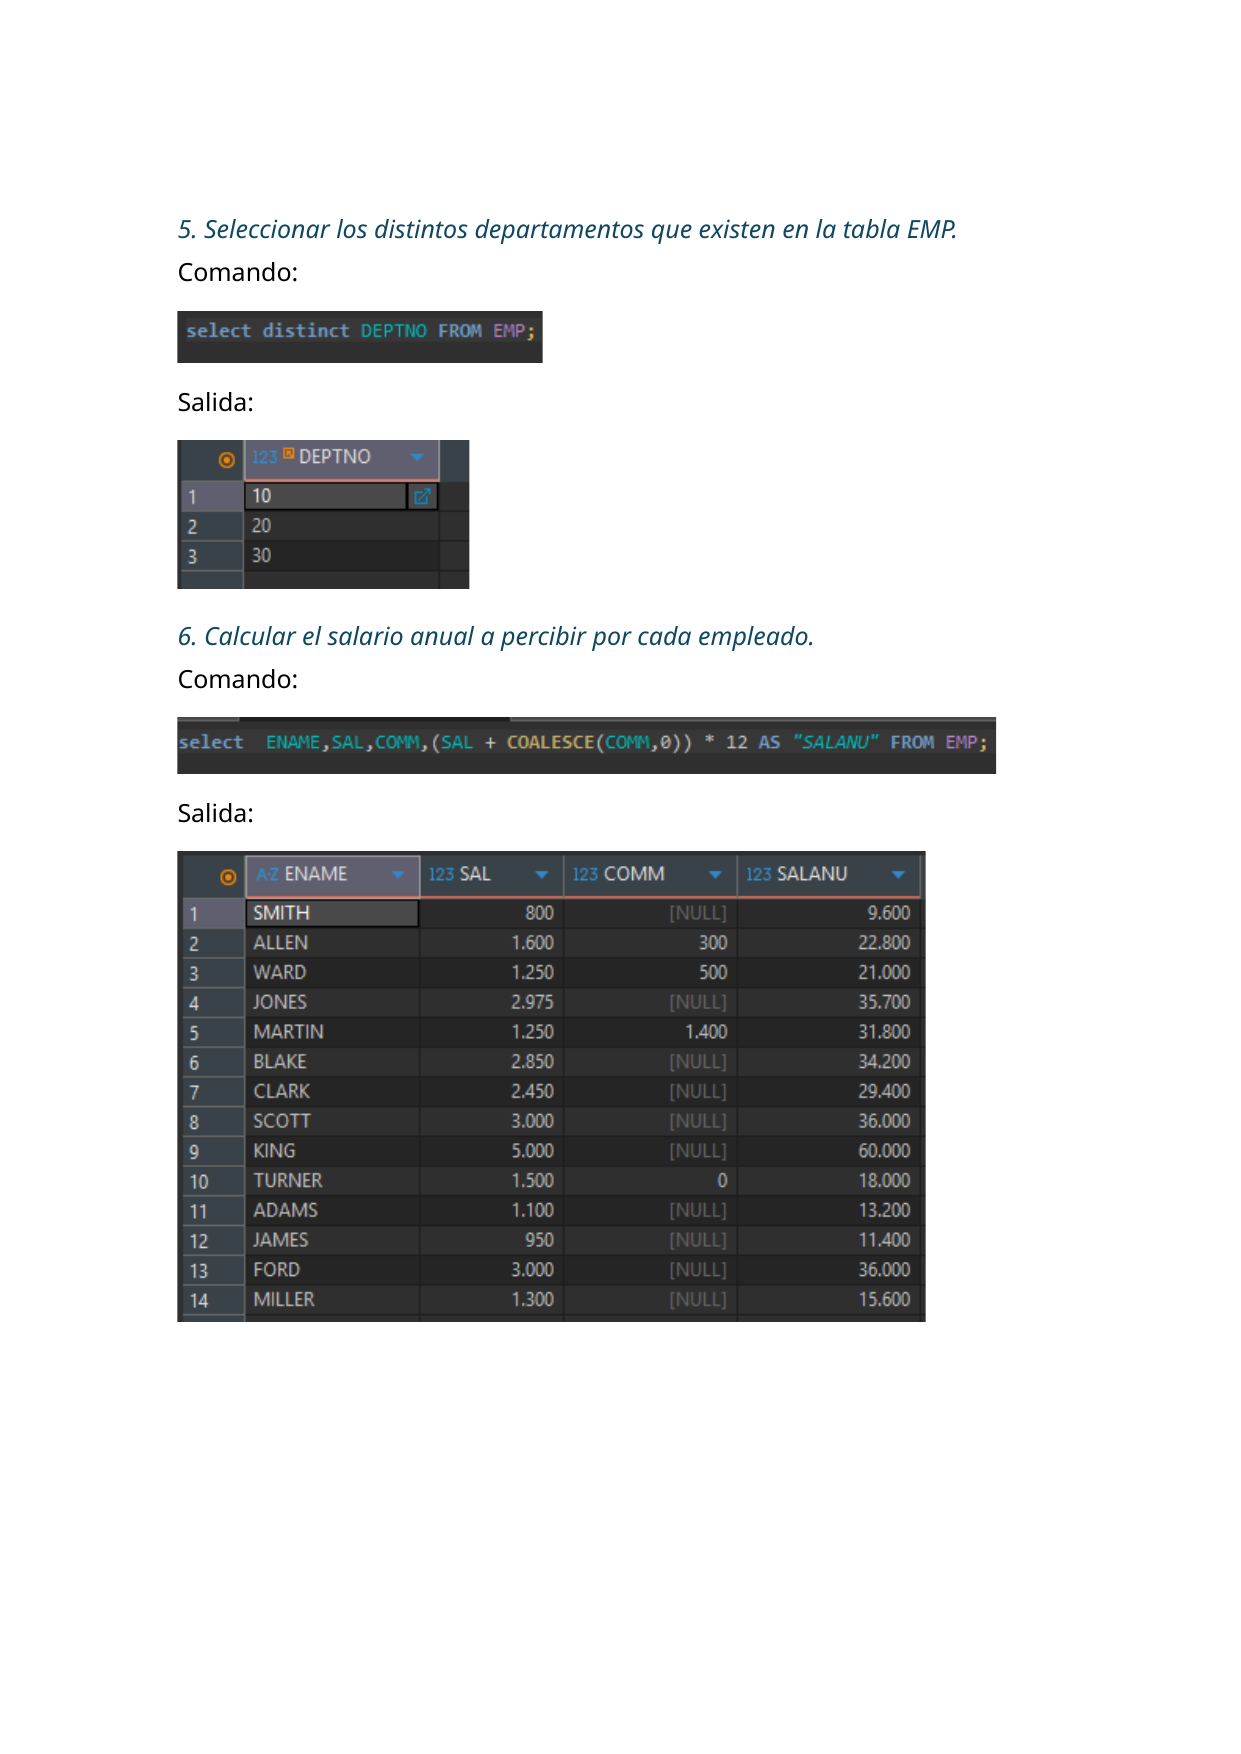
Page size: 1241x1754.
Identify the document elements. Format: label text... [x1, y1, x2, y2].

subtitle 6. Calcular el salario anual a percibir por cada empleado. [177, 619, 1063, 653]
text Salida: [177, 384, 1063, 418]
text Comando: [177, 255, 1063, 289]
text Salida: [177, 796, 1063, 830]
subtitle 5. Seleccionar los distintos departamentos que existen en la tabla EMP. [177, 212, 1063, 246]
text Comando: [177, 662, 1063, 696]
